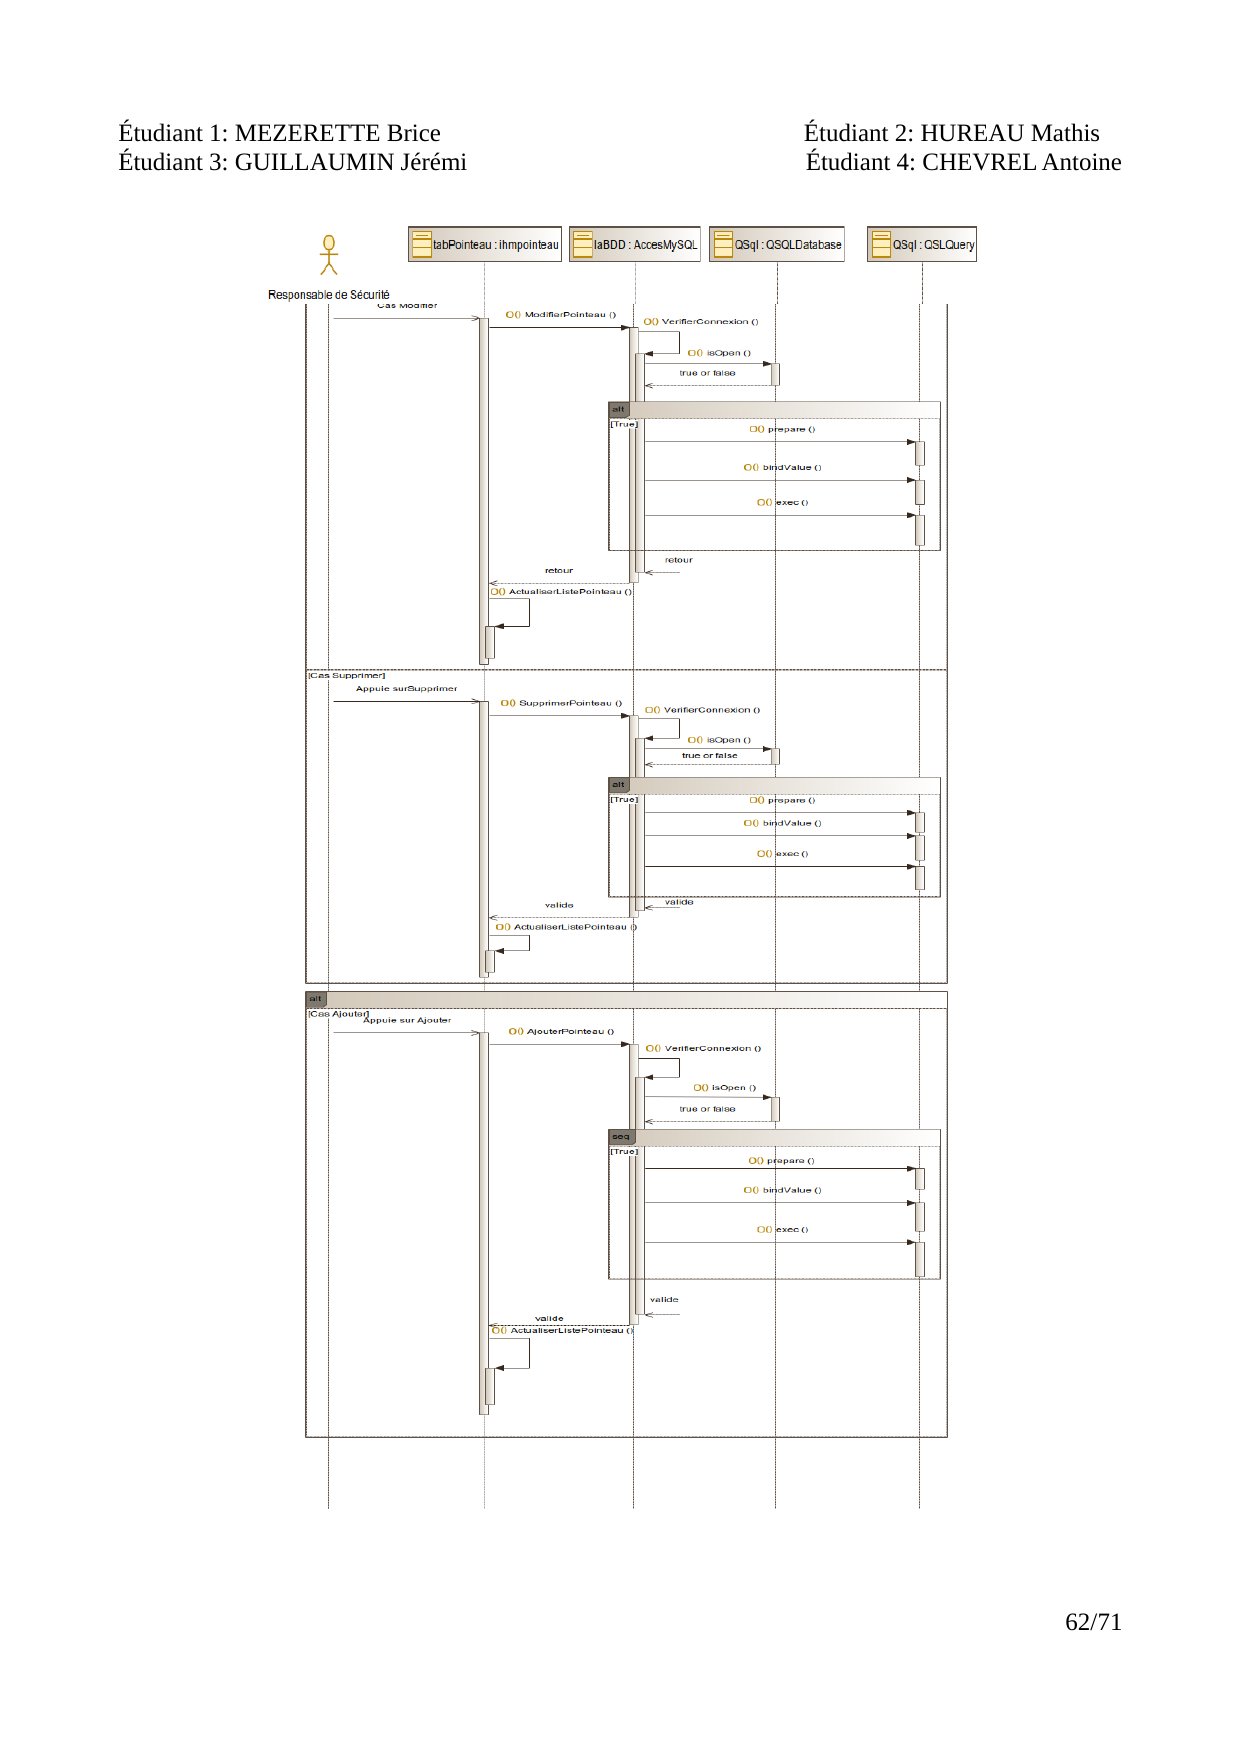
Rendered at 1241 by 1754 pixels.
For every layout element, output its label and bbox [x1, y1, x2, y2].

picture [239, 215, 982, 1515]
